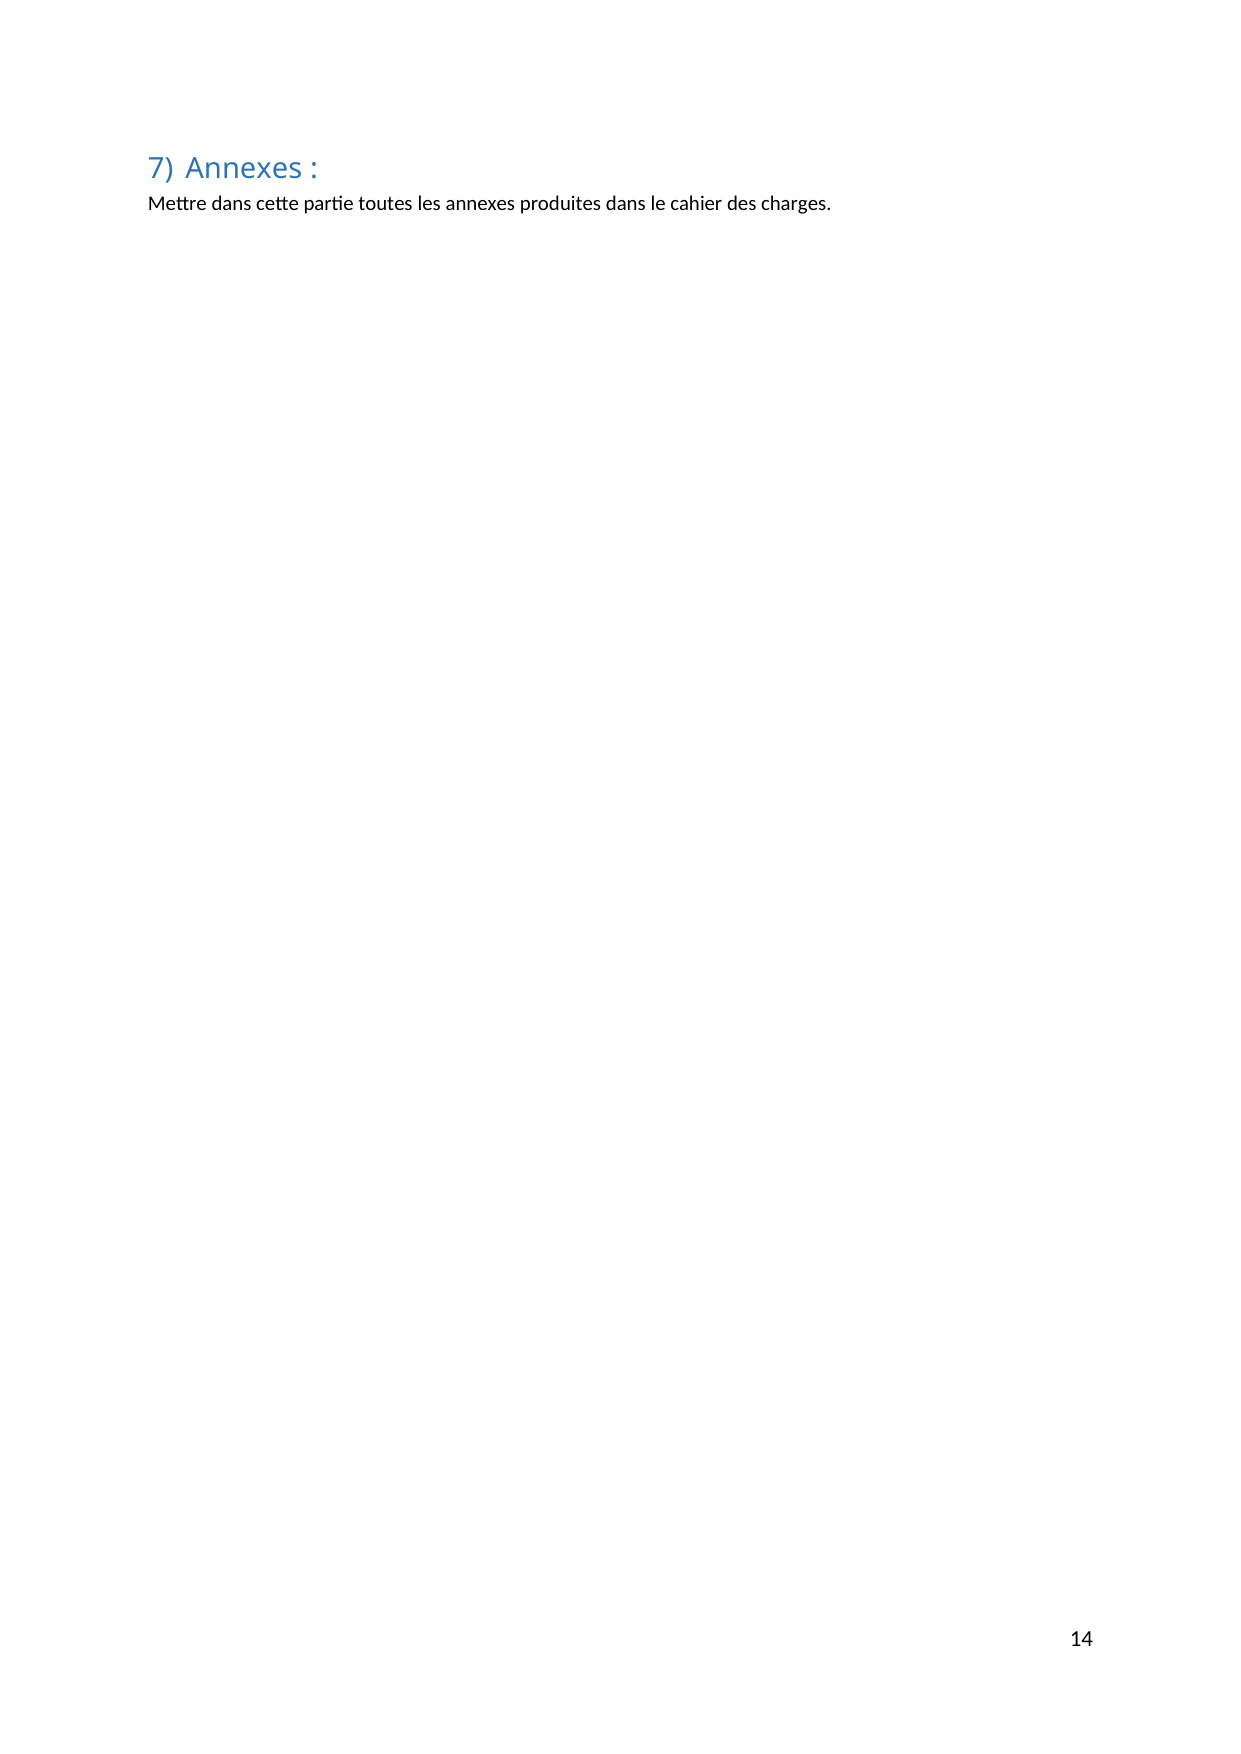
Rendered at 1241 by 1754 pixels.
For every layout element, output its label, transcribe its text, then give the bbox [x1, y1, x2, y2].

text Mettre dans cette partie toutes les annexes produites dans le cahier des charges. [148, 190, 1093, 216]
subtitle Annexes : [148, 148, 1093, 187]
